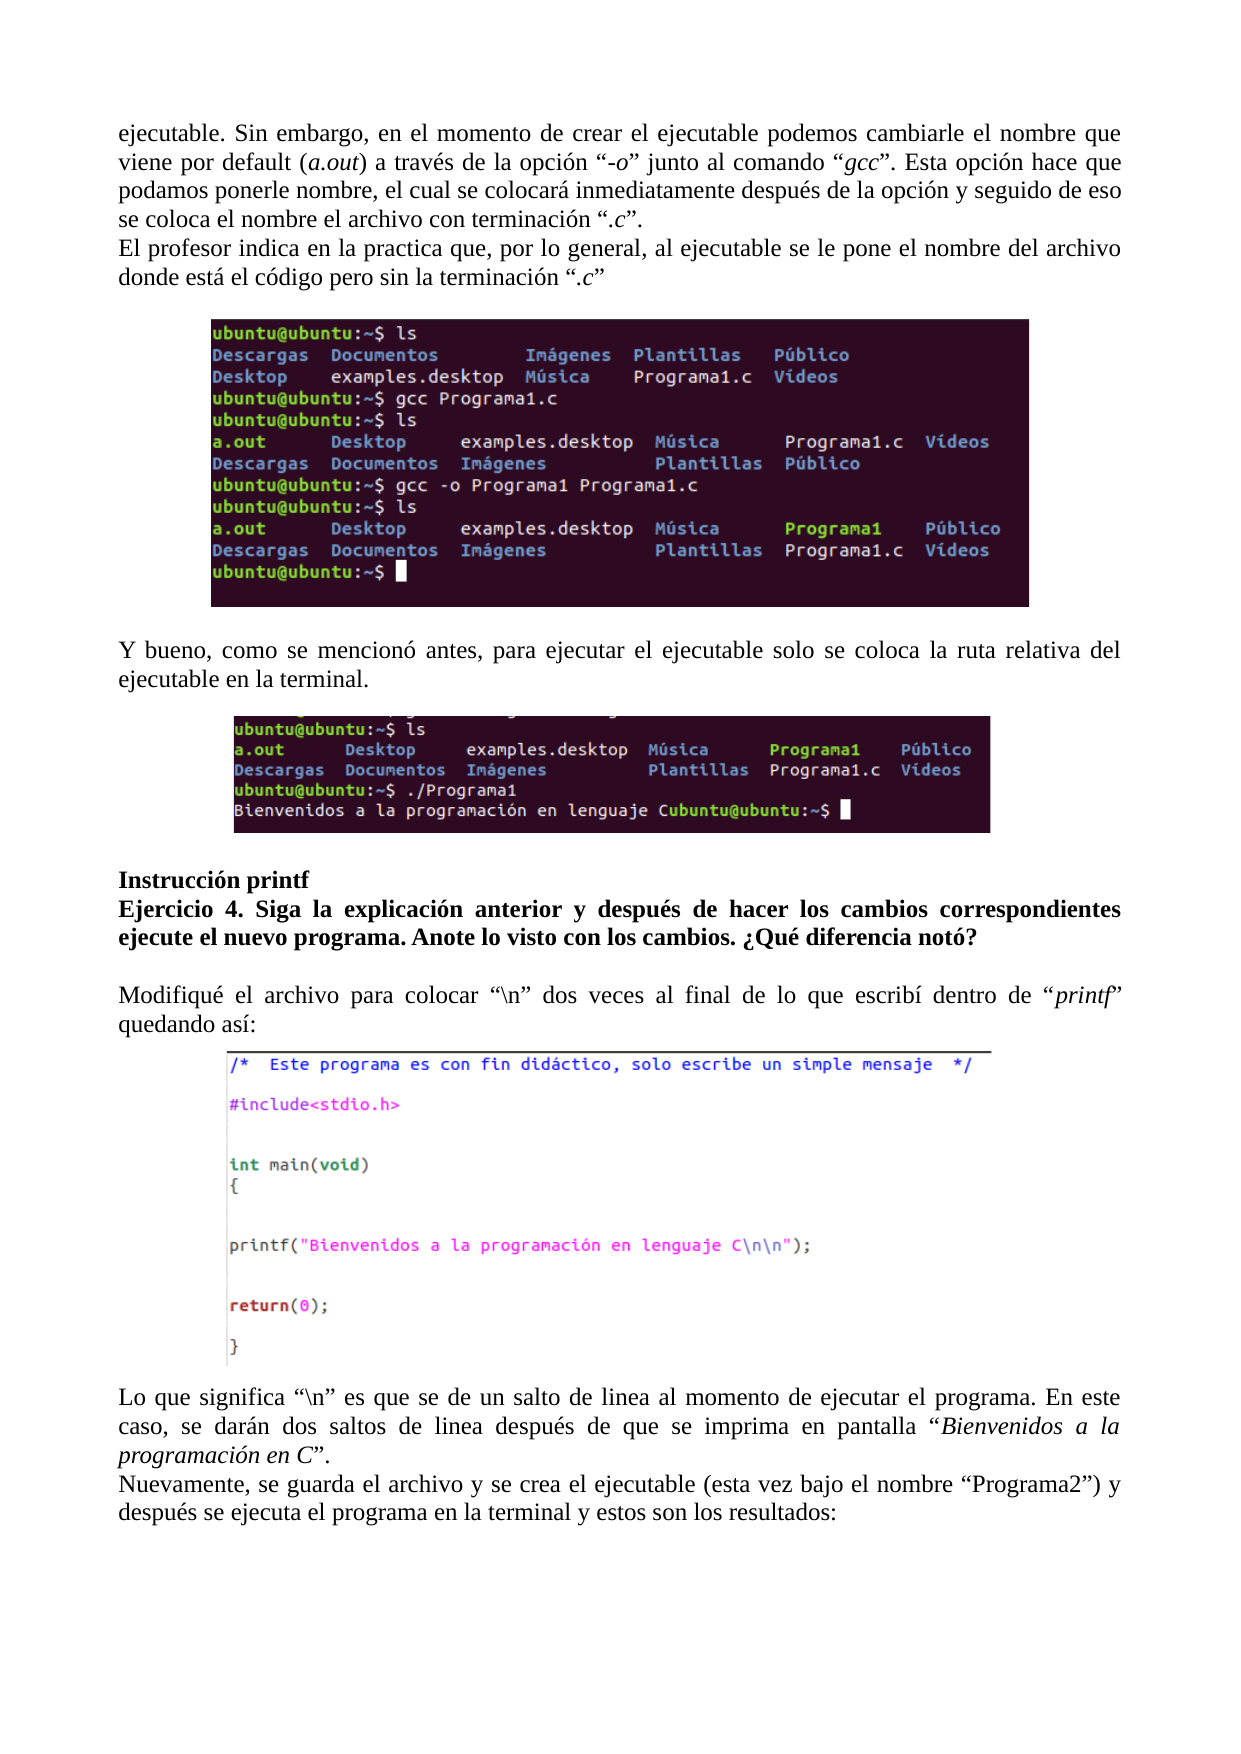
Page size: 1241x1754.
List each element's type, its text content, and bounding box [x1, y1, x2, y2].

text Nuevamente, se guarda el archivo y se crea el ejecutable (esta vez bajo el nombre “Programa2”) y después se ejecuta el programa en la terminal y estos son los resultados: [118, 1469, 1122, 1526]
text Modifiqué el archivo para colocar “\n” dos veces al final de lo que escribí dentro de “printf” quedando así: [118, 980, 1122, 1037]
text Y bueno, como se mencionó antes, para ejecutar el ejecutable solo se coloca la ruta relativa del ejecutable en la terminal. [118, 635, 1122, 692]
text Ejercicio 4. Siga la explicación anterior y después de hacer los cambios correspondientes ejecute el nuevo programa. Anote lo visto con los cambios. ¿Qué diferencia notó? [118, 894, 1122, 951]
picture [233, 716, 991, 833]
picture [211, 319, 1030, 607]
text Instrucción printf [118, 865, 1122, 894]
picture [226, 1051, 992, 1366]
text ejecutable. Sin embargo, en el momento de crear el ejecutable podemos cambiarle el nombre que viene por default (a.out) a través de la opción “-o” junto al comando “gcc”. Esta opción hace que podamos ponerle nombre, el cual se colocará inmediatamente después de la opción y seguido de eso se coloca el nombre el archivo con terminación “.c”. [118, 118, 1122, 233]
text El profesor indica en la practica que, por lo general, al ejecutable se le pone el nombre del archivo donde está el código pero sin la terminación “.c” [118, 233, 1122, 291]
text Lo que significa “\n” es que se de un salto de linea al momento de ejecutar el programa. En este caso, se darán dos saltos de linea después de que se imprima en pantalla “Bienvenidos a la programación en C”. [118, 1382, 1122, 1469]
